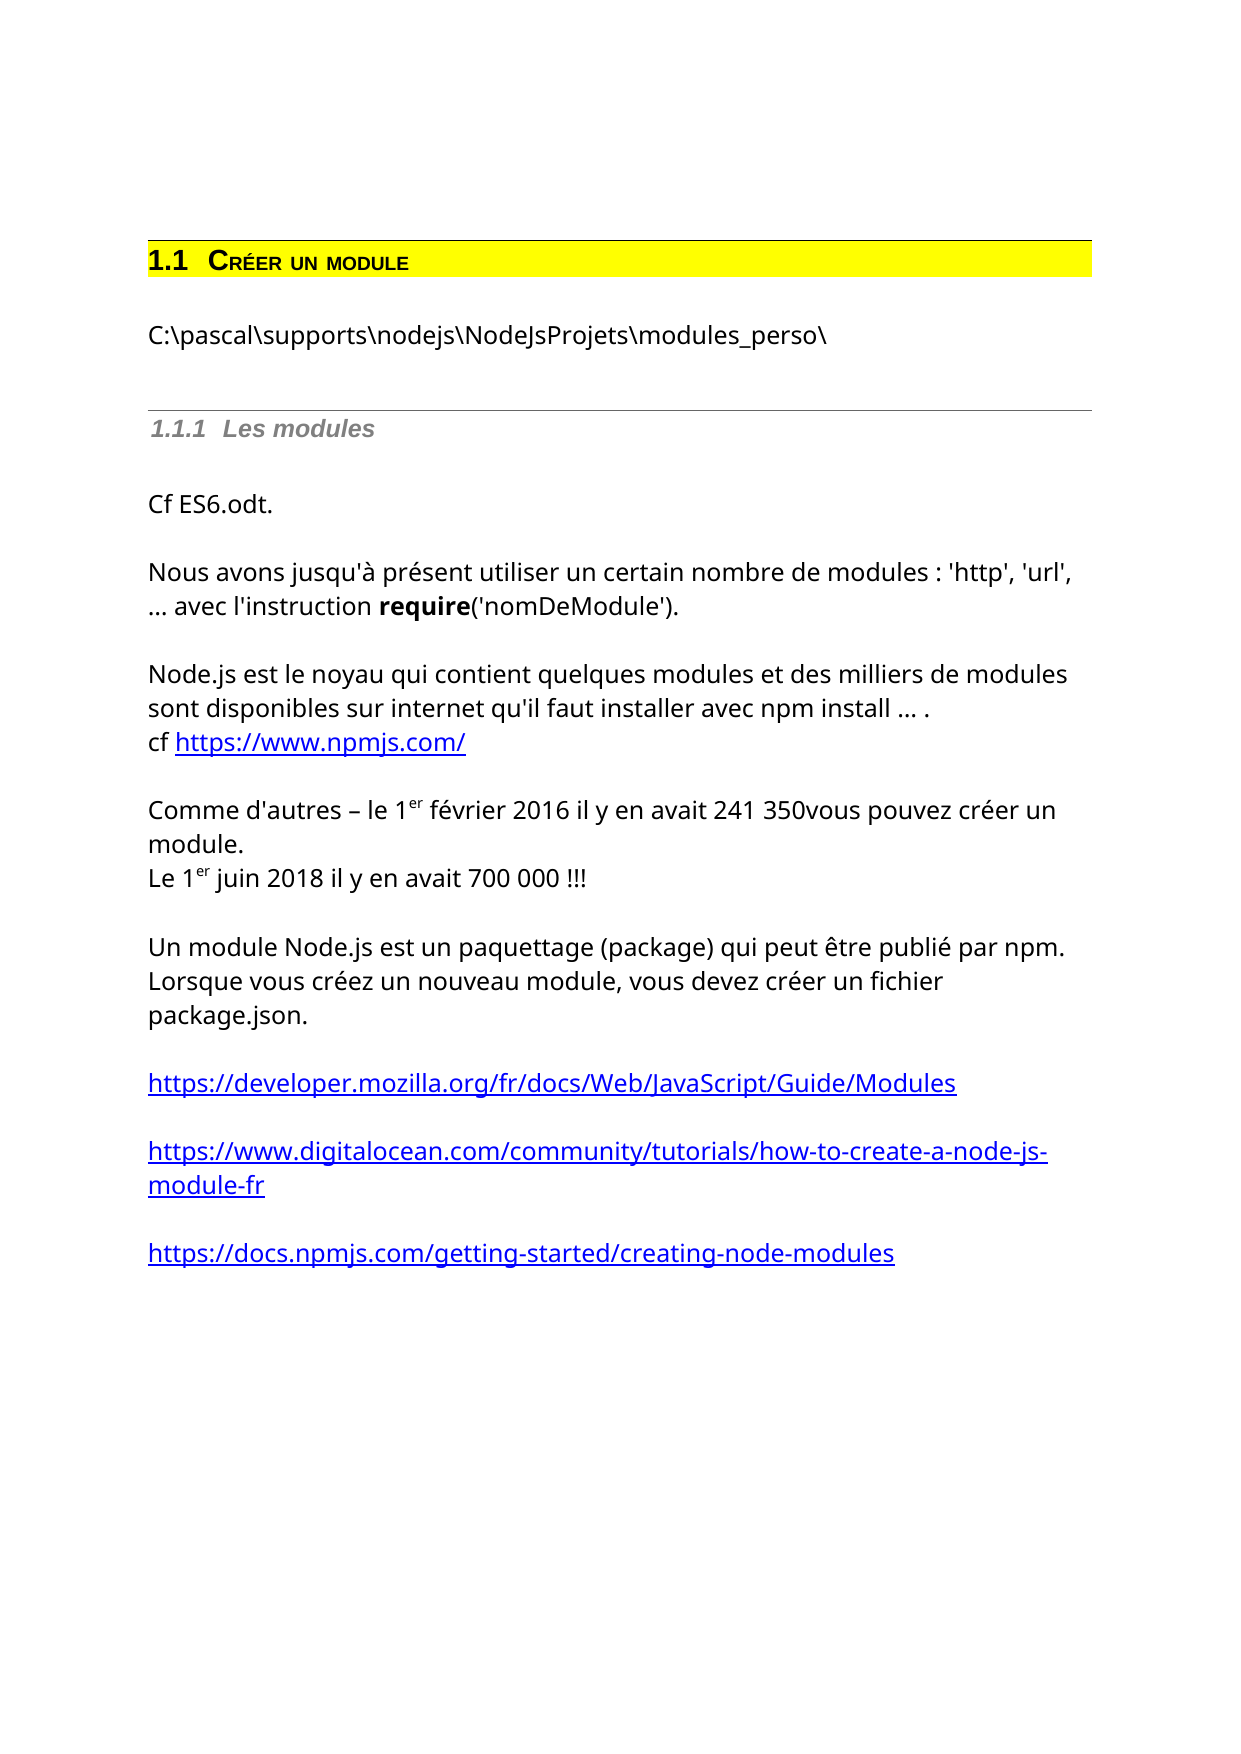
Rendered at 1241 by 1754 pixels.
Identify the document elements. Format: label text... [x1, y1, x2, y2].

text Nous avons jusqu'à présent utiliser un certain nombre de modules : 'http', 'url', … avec l'instruction require('nomDeModule'). [148, 554, 1092, 623]
text https://www.digitalocean.com/community/tutorials/how-to-create-a-node-js-module-fr [148, 1133, 1092, 1202]
subtitle Créer un module [148, 241, 1092, 277]
text Un module Node.js est un paquettage (package) qui peut être publié par npm. Lorsque vous créez un nouveau module, vous devez créer un fichier package.json. [148, 929, 1092, 1031]
text Cf ES6.odt. [148, 486, 1092, 520]
text https://developer.mozilla.org/fr/docs/Web/JavaScript/Guide/Modules [148, 1065, 1092, 1099]
text C:\pascal\supports\nodejs\NodeJsProjets\modules_perso\ [148, 317, 1092, 351]
text cf https://www.npmjs.com/ [148, 725, 1092, 759]
subtitle Les modules [148, 411, 1092, 446]
text Le 1er juin 2018 il y en avait 700 000 !!! [148, 861, 1092, 895]
text Node.js est le noyau qui contient quelques modules et des milliers de modules sont disponibles sur internet qu'il faut installer avec npm install … . [148, 657, 1092, 725]
text https://docs.npmjs.com/getting-started/creating-node-modules [148, 1236, 1092, 1270]
text Comme d'autres – le 1er février 2016 il y en avait 241 350vous pouvez créer un module. [148, 793, 1092, 861]
